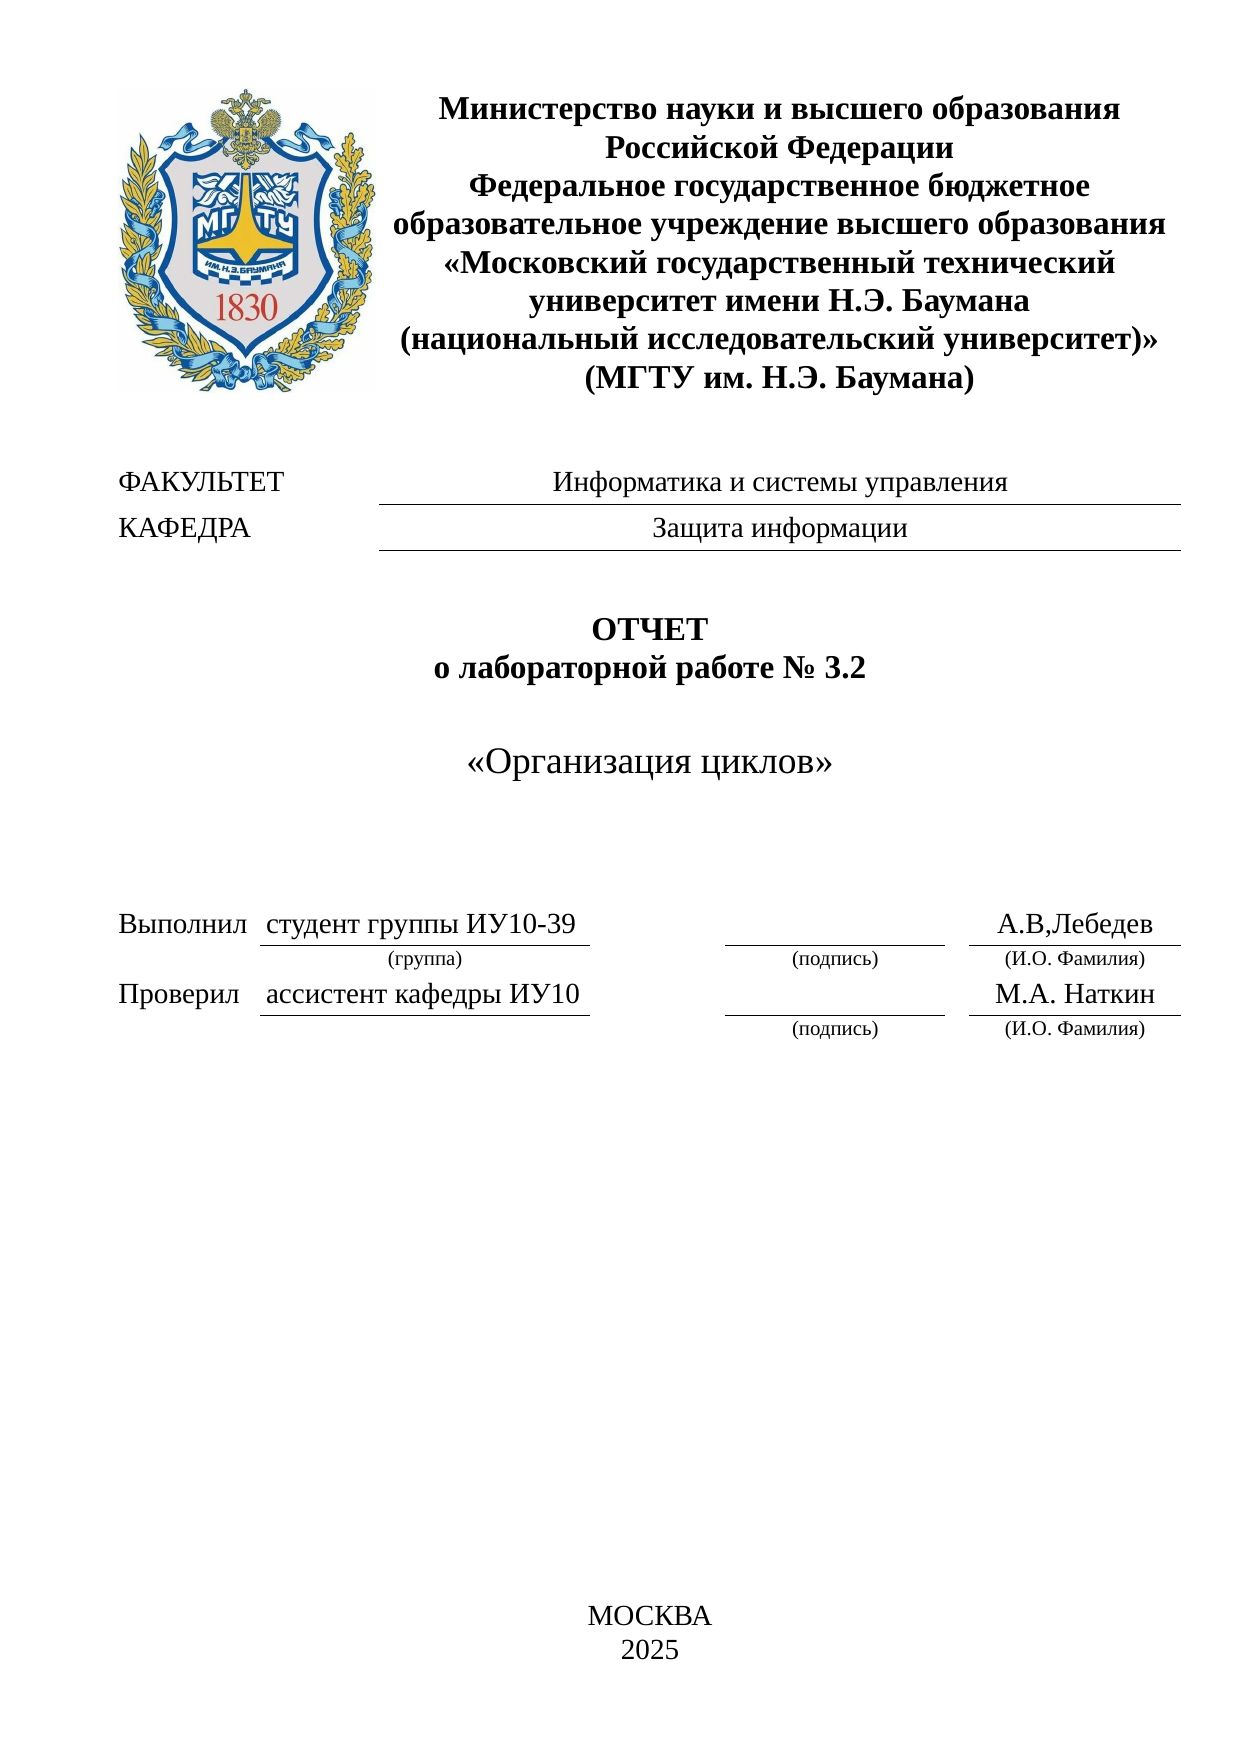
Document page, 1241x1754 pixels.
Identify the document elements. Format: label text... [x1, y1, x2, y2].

title ОТЧЕТ о лабораторной работе № 3.2 [118, 609, 1181, 686]
table_header ФАКУЛЬТЕТ [118, 459, 379, 504]
table_cell Проверил [118, 970, 260, 1015]
table_header [590, 900, 725, 945]
table_cell (И.О. Фамилия) [969, 1016, 1181, 1040]
table_header Выполнил [118, 900, 260, 945]
table_cell (группа) [260, 946, 589, 970]
table_cell ассистент кафедры ИУ10 [260, 970, 589, 1015]
subtitle «Организация циклов» [118, 738, 1181, 781]
table_header Информатика и системы управления [379, 459, 1181, 504]
table_header А.В,Лебедев [969, 900, 1181, 945]
table_cell М.А. Наткин [969, 970, 1181, 1015]
table_cell [118, 945, 260, 970]
table_cell КАФЕДРА [118, 504, 379, 550]
table_cell (подпись) [725, 1016, 945, 1040]
table_cell (подпись) [725, 946, 945, 970]
table_cell [118, 1015, 260, 1040]
table_cell (И.О. Фамилия) [969, 946, 1181, 970]
table_cell [945, 1015, 969, 1040]
table_cell [945, 945, 969, 970]
table_header [725, 900, 945, 945]
table_cell [725, 970, 945, 1015]
table_cell [945, 970, 969, 1015]
table_cell [590, 970, 725, 1015]
table_cell [590, 1015, 725, 1040]
table_cell Защита информации [379, 505, 1181, 550]
table_cell [260, 1016, 589, 1040]
table_cell [590, 945, 725, 970]
table_header [945, 900, 969, 945]
table_header студент группы ИУ10-39 [260, 900, 589, 945]
picture [118, 88, 376, 393]
